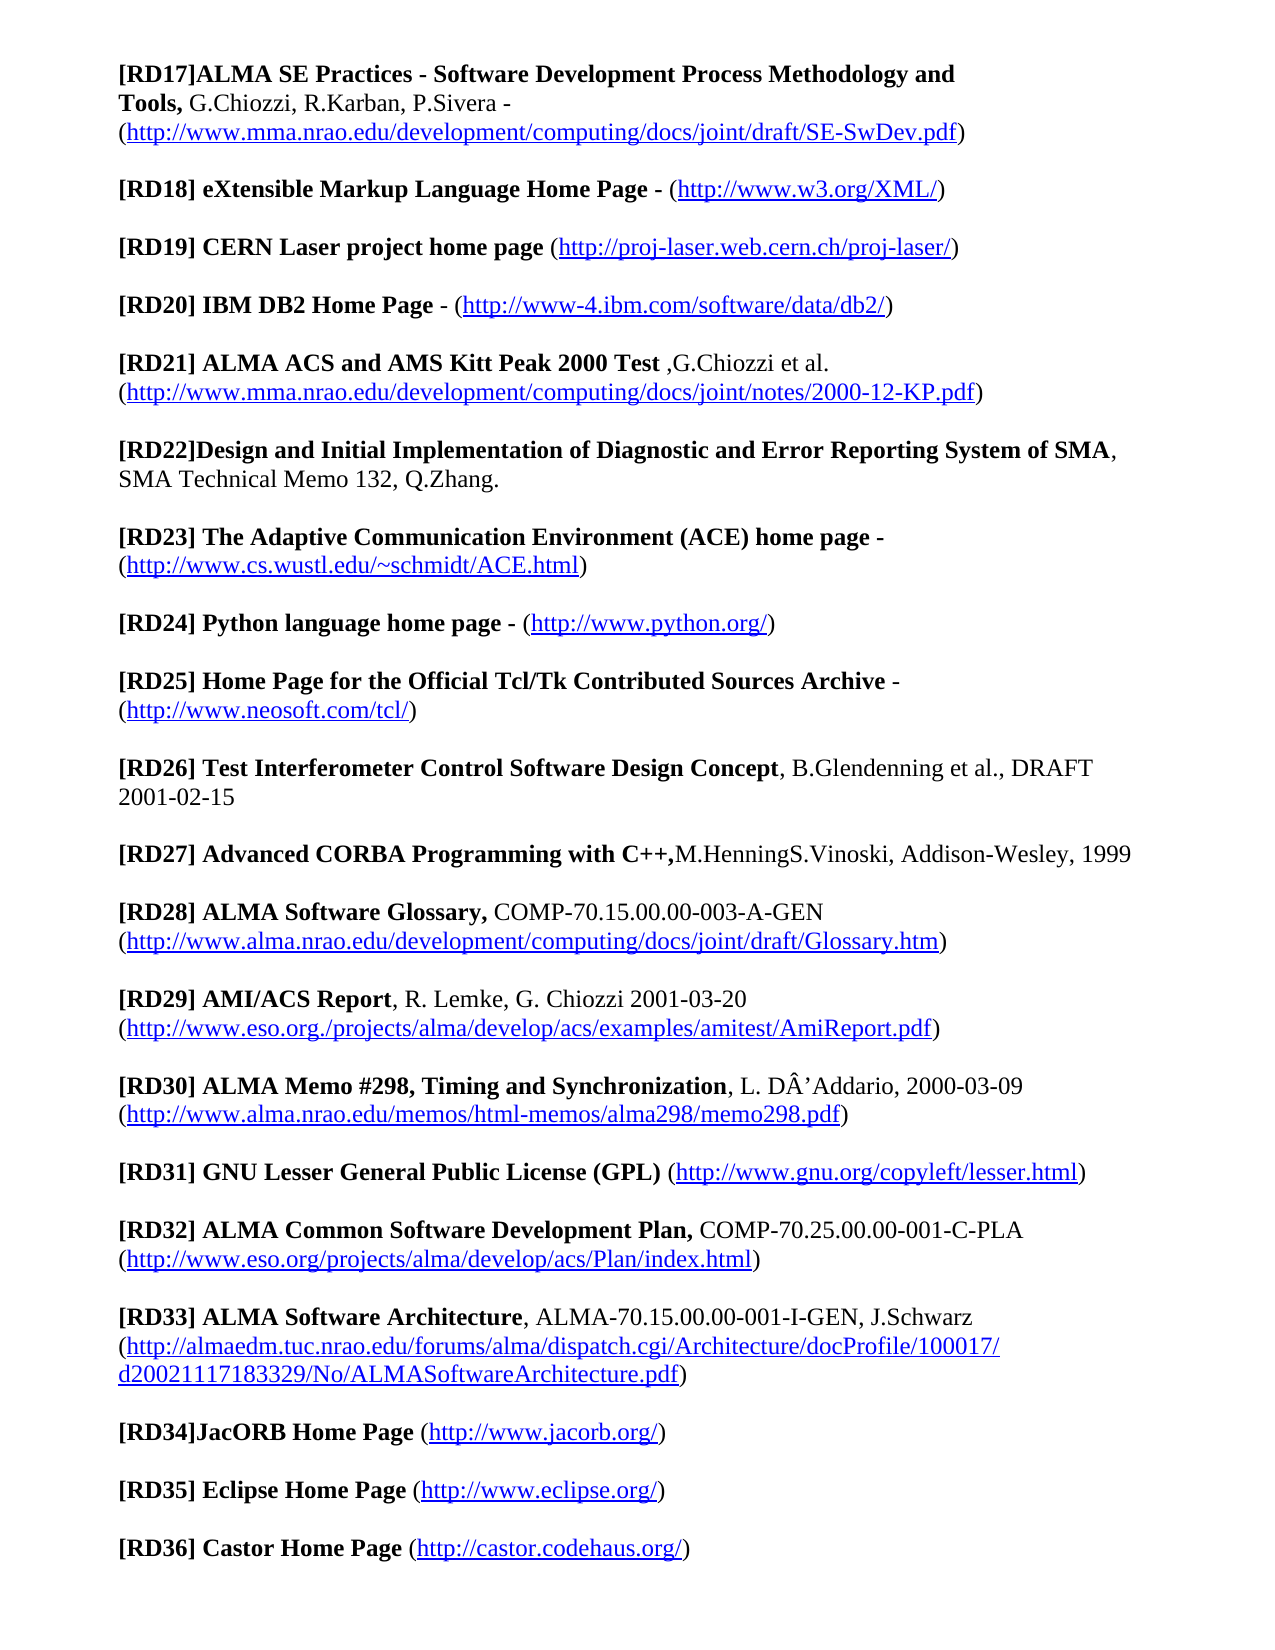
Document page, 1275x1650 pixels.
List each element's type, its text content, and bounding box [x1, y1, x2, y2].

text [RD34]JacORB Home Page (http://www.jacorb.org/) [118, 1417, 1141, 1446]
text [RD31] GNU Lesser General Public License (GPL) (http://www.gnu.org/copyleft/lesser.html) [118, 1157, 1141, 1186]
text [RD18] eXtensible Markup Language Home Page - (http://www.w3.org/XML/) [118, 174, 1141, 203]
text [RD24] Python language home page - (http://www.python.org/) [118, 608, 1141, 637]
text [RD30] ALMA Memo #298, Timing and Synchronization, L. DÂ’Addario, 2000-03-09 (http://www.alma.nrao.edu/memos/html-memos/alma298/memo298.pdf) [118, 1071, 1141, 1128]
text [RD20] IBM DB2 Home Page - (http://www-4.ibm.com/software/data/db2/) [118, 290, 1141, 319]
text [RD27] Advanced CORBA Programming with C++,M.HenningS.Vinoski, Addison-Wesley, 1999 [118, 839, 1141, 868]
text [RD29] AMI/ACS Report, R. Lemke, G. Chiozzi 2001-03-20 (http://www.eso.org./projects/alma/develop/acs/examples/amitest/AmiReport.pdf) [118, 984, 1141, 1042]
text [RD19] CERN Laser project home page (http://proj-laser.web.cern.ch/proj-laser/) [118, 232, 1141, 261]
text [RD35] Eclipse Home Page (http://www.eclipse.org/) [118, 1475, 1141, 1504]
text [RD33] ALMA Software Architecture, ALMA-70.15.00.00-001-I-GEN, J.Schwarz (http://almaedm.tuc.nrao.edu/forums/alma/dispatch.cgi/Architecture/docProfile/100017/d20021117183329/No/ALMASoftwareArchitecture.pdf) [118, 1302, 1141, 1388]
text [RD22]Design and Initial Implementation of Diagnostic and Error Reporting System of SMA, SMA Technical Memo 132, Q.Zhang. [118, 435, 1141, 492]
text [RD25] Home Page for the Official Tcl/Tk Contributed Sources Archive - (http://www.neosoft.com/tcl/) [118, 666, 1141, 724]
text [RD26] Test Interferometer Control Software Design Concept, B.Glendenning et al., DRAFT 2001-02-15 [118, 753, 1141, 810]
text [RD23] The Adaptive Communication Environment (ACE) home page - (http://www.cs.wustl.edu/~schmidt/ACE.html) [118, 522, 1141, 579]
text [RD36] Castor Home Page (http://castor.codehaus.org/) [118, 1533, 1141, 1562]
text [RD17]ALMA SE Practices - Software Development Process Methodology and Tools, G.Chiozzi, R.Karban, P.Sivera - (http://www.mma.nrao.edu/development/computing/docs/joint/draft/SE-SwDev.pdf) [118, 59, 1141, 145]
text [RD32] ALMA Common Software Development Plan, COMP-70.25.00.00-001-C-PLA (http://www.eso.org/projects/alma/develop/acs/Plan/index.html) [118, 1215, 1141, 1273]
text [RD28] ALMA Software Glossary, COMP-70.15.00.00-003-A-GEN (http://www.alma.nrao.edu/development/computing/docs/joint/draft/Glossary.htm) [118, 897, 1141, 955]
text [RD21] ALMA ACS and AMS Kitt Peak 2000 Test ,G.Chiozzi et al. (http://www.mma.nrao.edu/development/computing/docs/joint/notes/2000-12-KP.pdf) [118, 348, 1141, 406]
